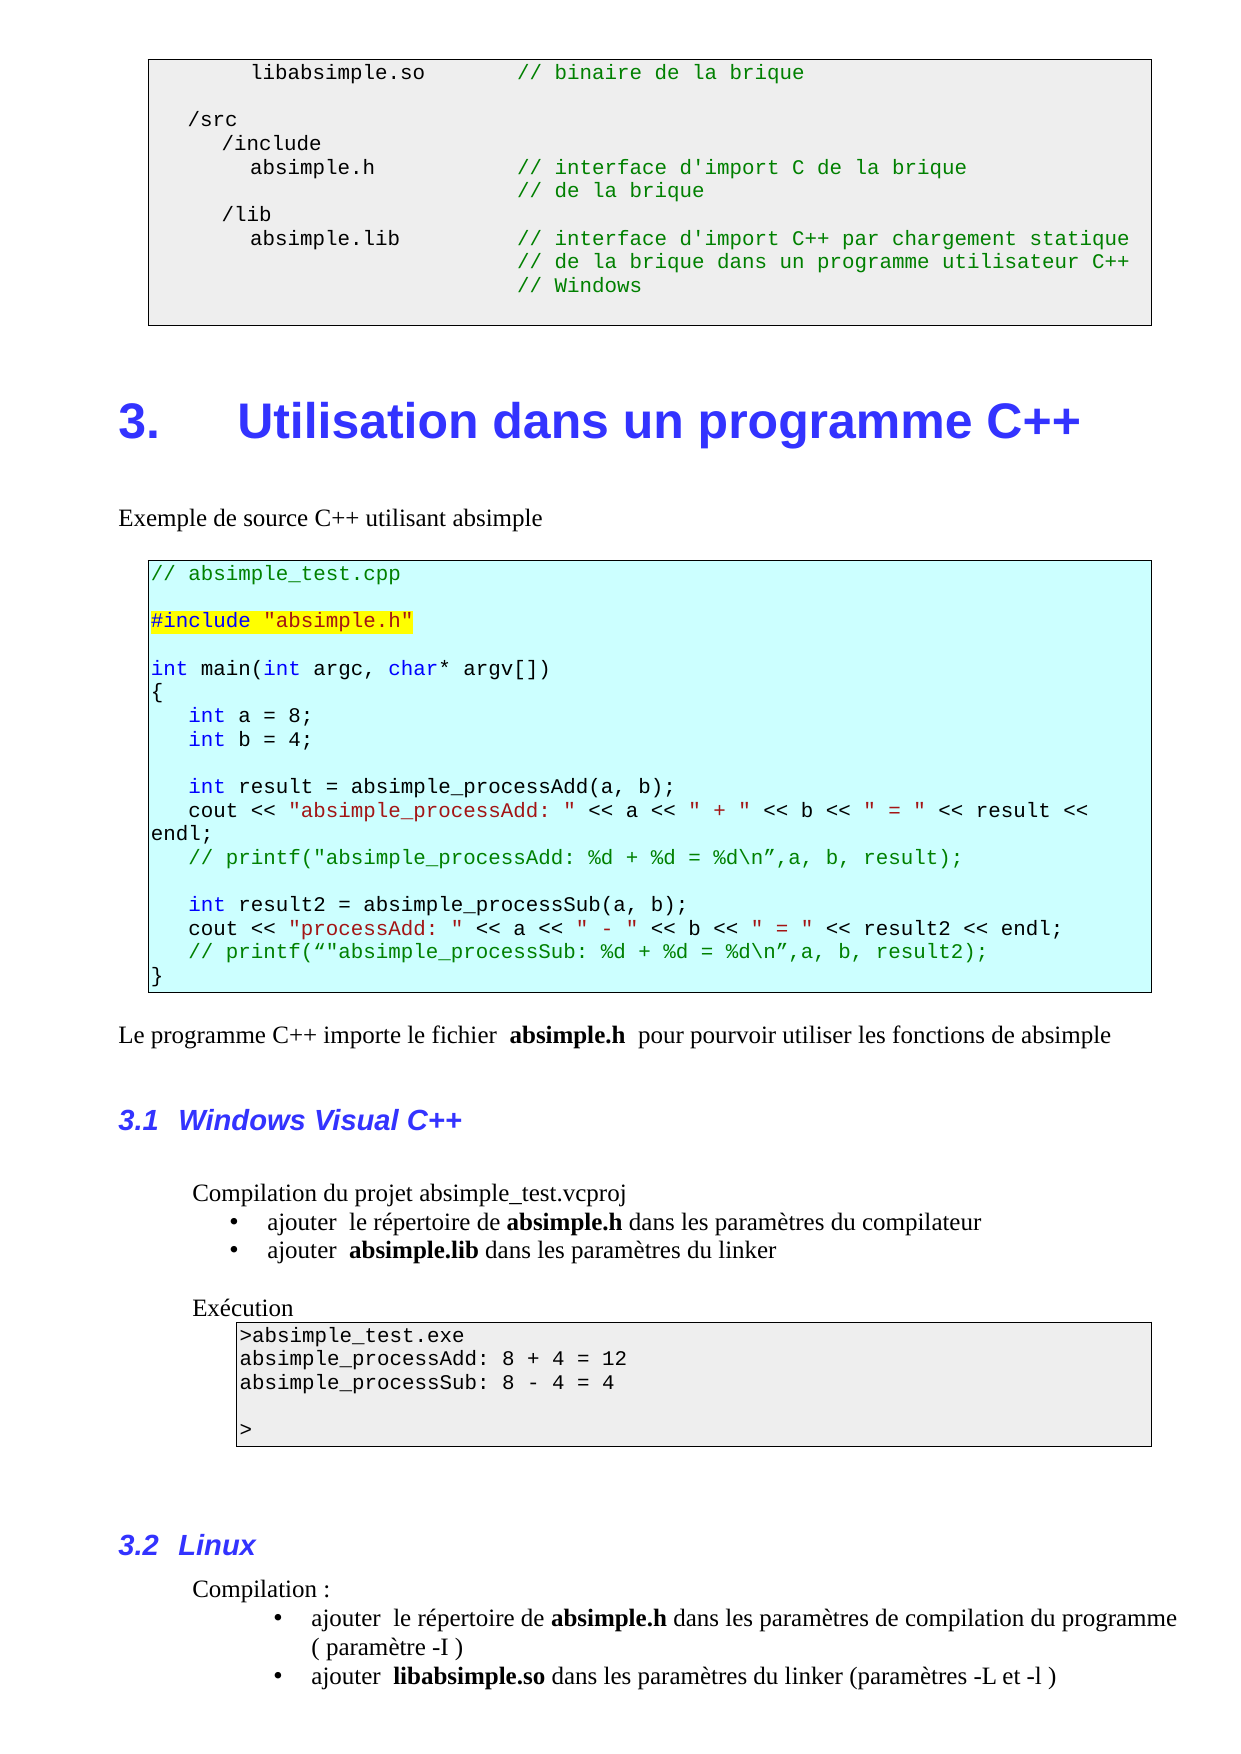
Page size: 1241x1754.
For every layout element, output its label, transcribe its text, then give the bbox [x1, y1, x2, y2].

text >absimple_test.exe [237, 1323, 1151, 1345]
text cout << "processAdd: " << a << " - " << b << " = " << result2 << endl; [149, 915, 1151, 938]
text absimple_processSub: 8 - 4 = 4 [237, 1369, 1151, 1393]
text absimple.h // interface d'import C de la brique [149, 154, 1151, 177]
list ajouter libabsimple.so dans les paramètres du linker (paramètres -L et -l ) [274, 1661, 1181, 1689]
text > [237, 1416, 1151, 1446]
text #include "absimple.h" [149, 607, 1151, 631]
text // Windows [149, 272, 1151, 296]
text int b = 4; [149, 726, 1151, 749]
text // printf("absimple_processAdd: %d + %d = %d\n”,a, b, result); [149, 844, 1151, 868]
subtitle Linux [118, 1528, 1181, 1562]
text /lib [149, 201, 1151, 224]
list ajouter le répertoire de absimple.h dans les paramètres de compilation du programme ( paramètre -I ) [274, 1603, 1181, 1661]
text int result2 = absimple_processSub(a, b); [149, 891, 1151, 915]
text libabsimple.so // binaire de la brique [149, 60, 1151, 83]
text Exécution [192, 1293, 1181, 1322]
text Compilation du projet absimple_test.vcproj [192, 1178, 1181, 1207]
text absimple_processAdd: 8 + 4 = 12 [237, 1345, 1151, 1369]
text /src [149, 106, 1151, 130]
text // absimple_test.cpp [149, 561, 1151, 584]
text int result = absimple_processAdd(a, b); [149, 773, 1151, 797]
text Compilation : [192, 1574, 1181, 1603]
list ajouter le répertoire de absimple.h dans les paramètres du compilateur [229, 1207, 1181, 1235]
text Le programme C++ importe le fichier absimple.h pour pourvoir utiliser les fonctions de absimple [118, 1021, 1181, 1049]
text Exemple de source C++ utilisant absimple [118, 503, 1181, 531]
text { [149, 678, 1151, 702]
subtitle Windows Visual C++ [118, 1103, 1181, 1137]
text int main(int argc, char* argv[]) [149, 655, 1151, 678]
text } [149, 962, 1151, 992]
subtitle Utilisation dans un programme C++ [118, 391, 1181, 449]
text /include [149, 130, 1151, 154]
text absimple.lib // interface d'import C++ par chargement statique [149, 224, 1151, 248]
text // de la brique [149, 177, 1151, 201]
text // de la brique dans un programme utilisateur C++ [149, 248, 1151, 272]
text cout << "absimple_processAdd: " << a << " + " << b << " = " << result << endl; [149, 797, 1151, 844]
text // printf(“"absimple_processSub: %d + %d = %d\n”,a, b, result2); [149, 938, 1151, 962]
list ajouter absimple.lib dans les paramètres du linker [229, 1235, 1181, 1264]
text int a = 8; [149, 702, 1151, 726]
